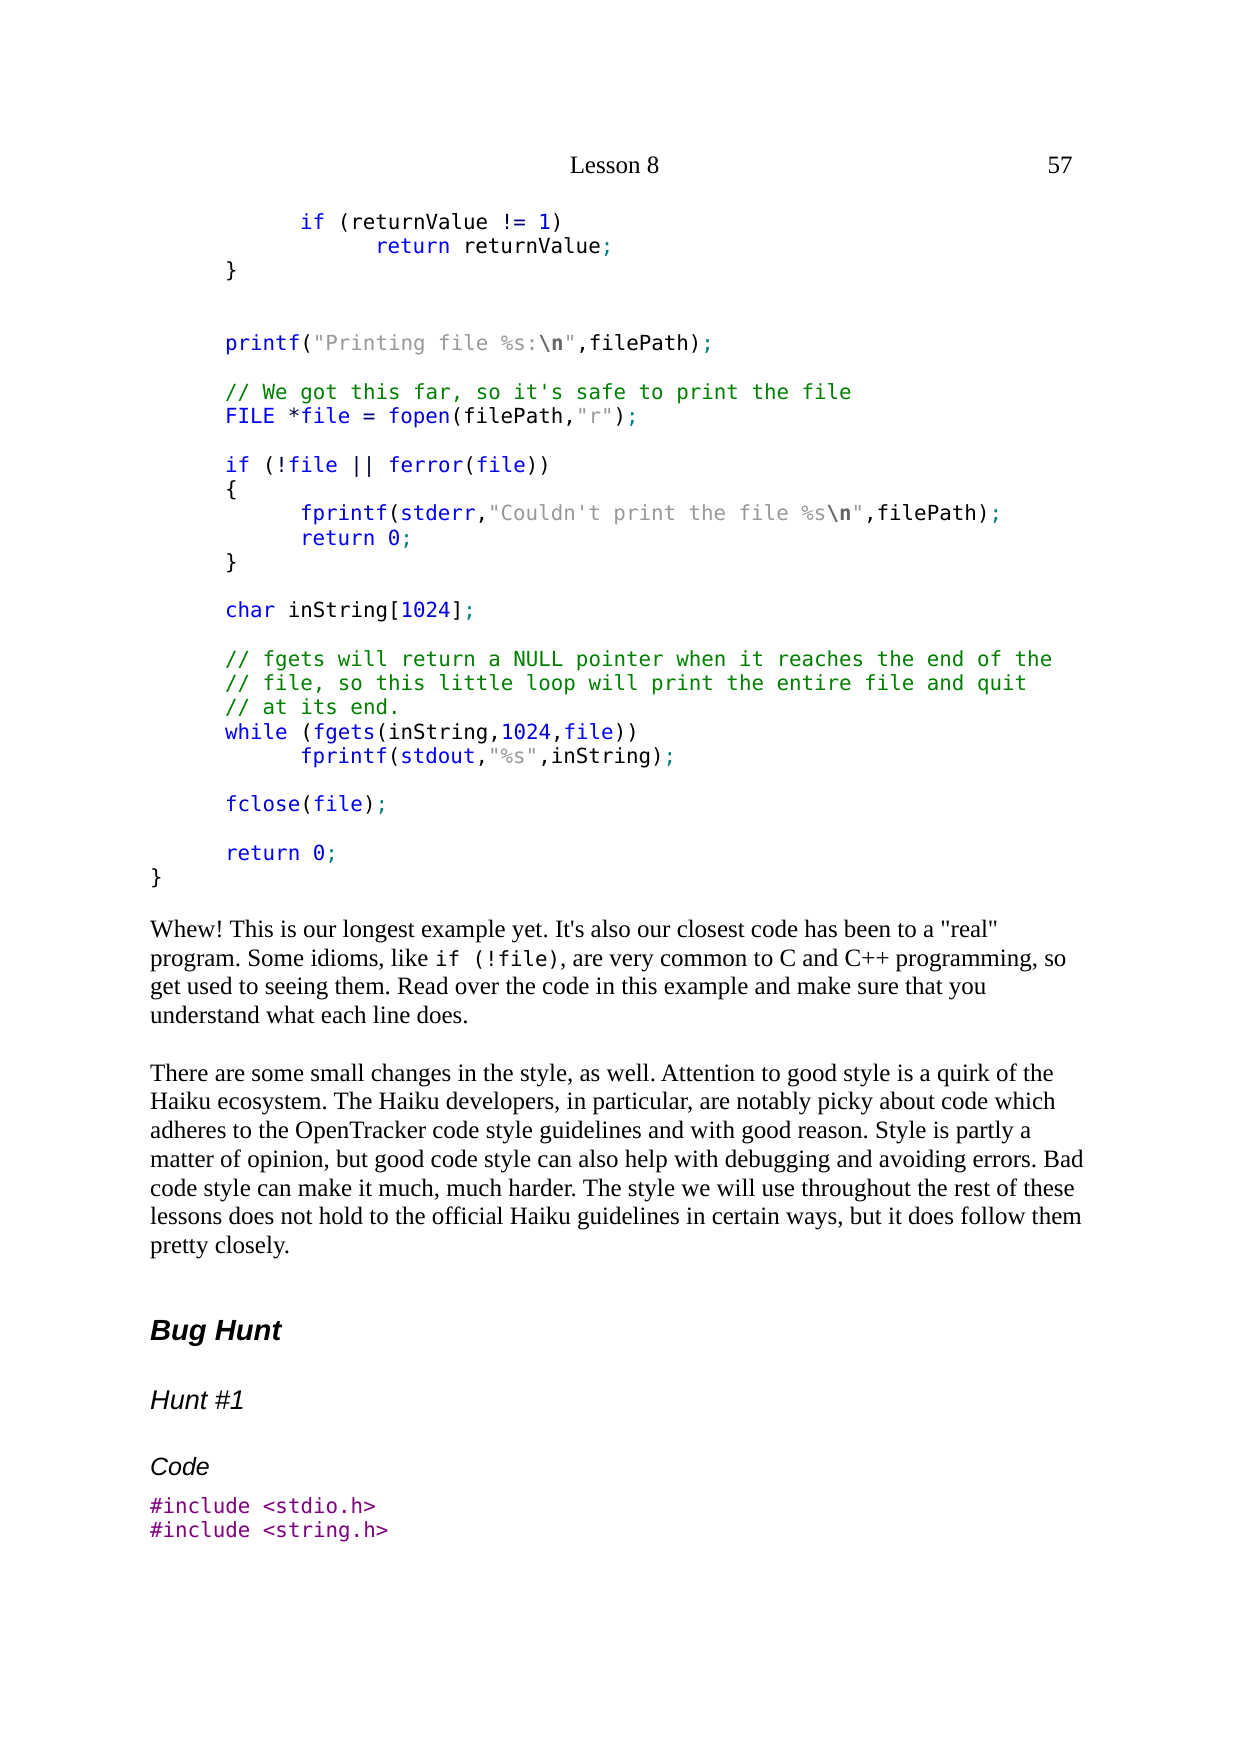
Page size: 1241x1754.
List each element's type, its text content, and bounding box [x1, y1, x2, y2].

text fclose(file); [150, 792, 1091, 817]
text // file, so this little loop will print the entire file and quit [150, 671, 1091, 695]
text if (!file || ferror(file)) [150, 453, 1091, 477]
text // fgets will return a NULL pointer when it reaches the end of the [150, 647, 1091, 671]
text } [150, 258, 1091, 283]
text Whew! This is our longest example yet. It's also our closest code has been to a "real" program. Some idioms, like if (!file), are very common to C and C++ programming, so get used to seeing them. Read over the code in this example and make sure that you understand what each line does. [150, 914, 1091, 1029]
text #include <string.h> [150, 1518, 1091, 1542]
text if (returnValue != 1) [150, 210, 1091, 234]
text } [150, 865, 1091, 889]
subtitle Hunt #1 [150, 1384, 1091, 1415]
text #include <stdio.h> [150, 1494, 1091, 1518]
text printf("Printing file %s:\n",filePath); [150, 331, 1091, 356]
text fprintf(stderr,"Couldn't print the file %s\n",filePath); [150, 501, 1091, 526]
text return 0; [150, 526, 1091, 550]
text } [150, 550, 1091, 574]
text There are some small changes in the style, as well. Attention to good style is a quirk of the Haiku ecosystem. The Haiku developers, in particular, are notably picky about code which adheres to the OpenTracker code style guidelines and with good reason. Style is partly a matter of opinion, but good code style can also help with debugging and avoiding errors. Bad code style can make it much, much harder. The style we will use throughout the rest of these lessons does not hold to the official Haiku guidelines in certain ways, but it does follow them pretty closely. [150, 1058, 1091, 1259]
text char inString[1024]; [150, 598, 1091, 623]
text while (fgets(inString,1024,file)) [150, 720, 1091, 744]
text fprintf(stdout,"%s",inString); [150, 744, 1091, 768]
text FILE *file = fopen(filePath,"r"); [150, 404, 1091, 428]
text return 0; [150, 841, 1091, 865]
text // at its end. [150, 695, 1091, 720]
text { [150, 477, 1091, 501]
text // We got this far, so it's safe to print the file [150, 380, 1091, 404]
subtitle Bug Hunt [150, 1313, 1091, 1346]
subtitle Code [150, 1452, 1091, 1481]
text return returnValue; [150, 234, 1091, 258]
